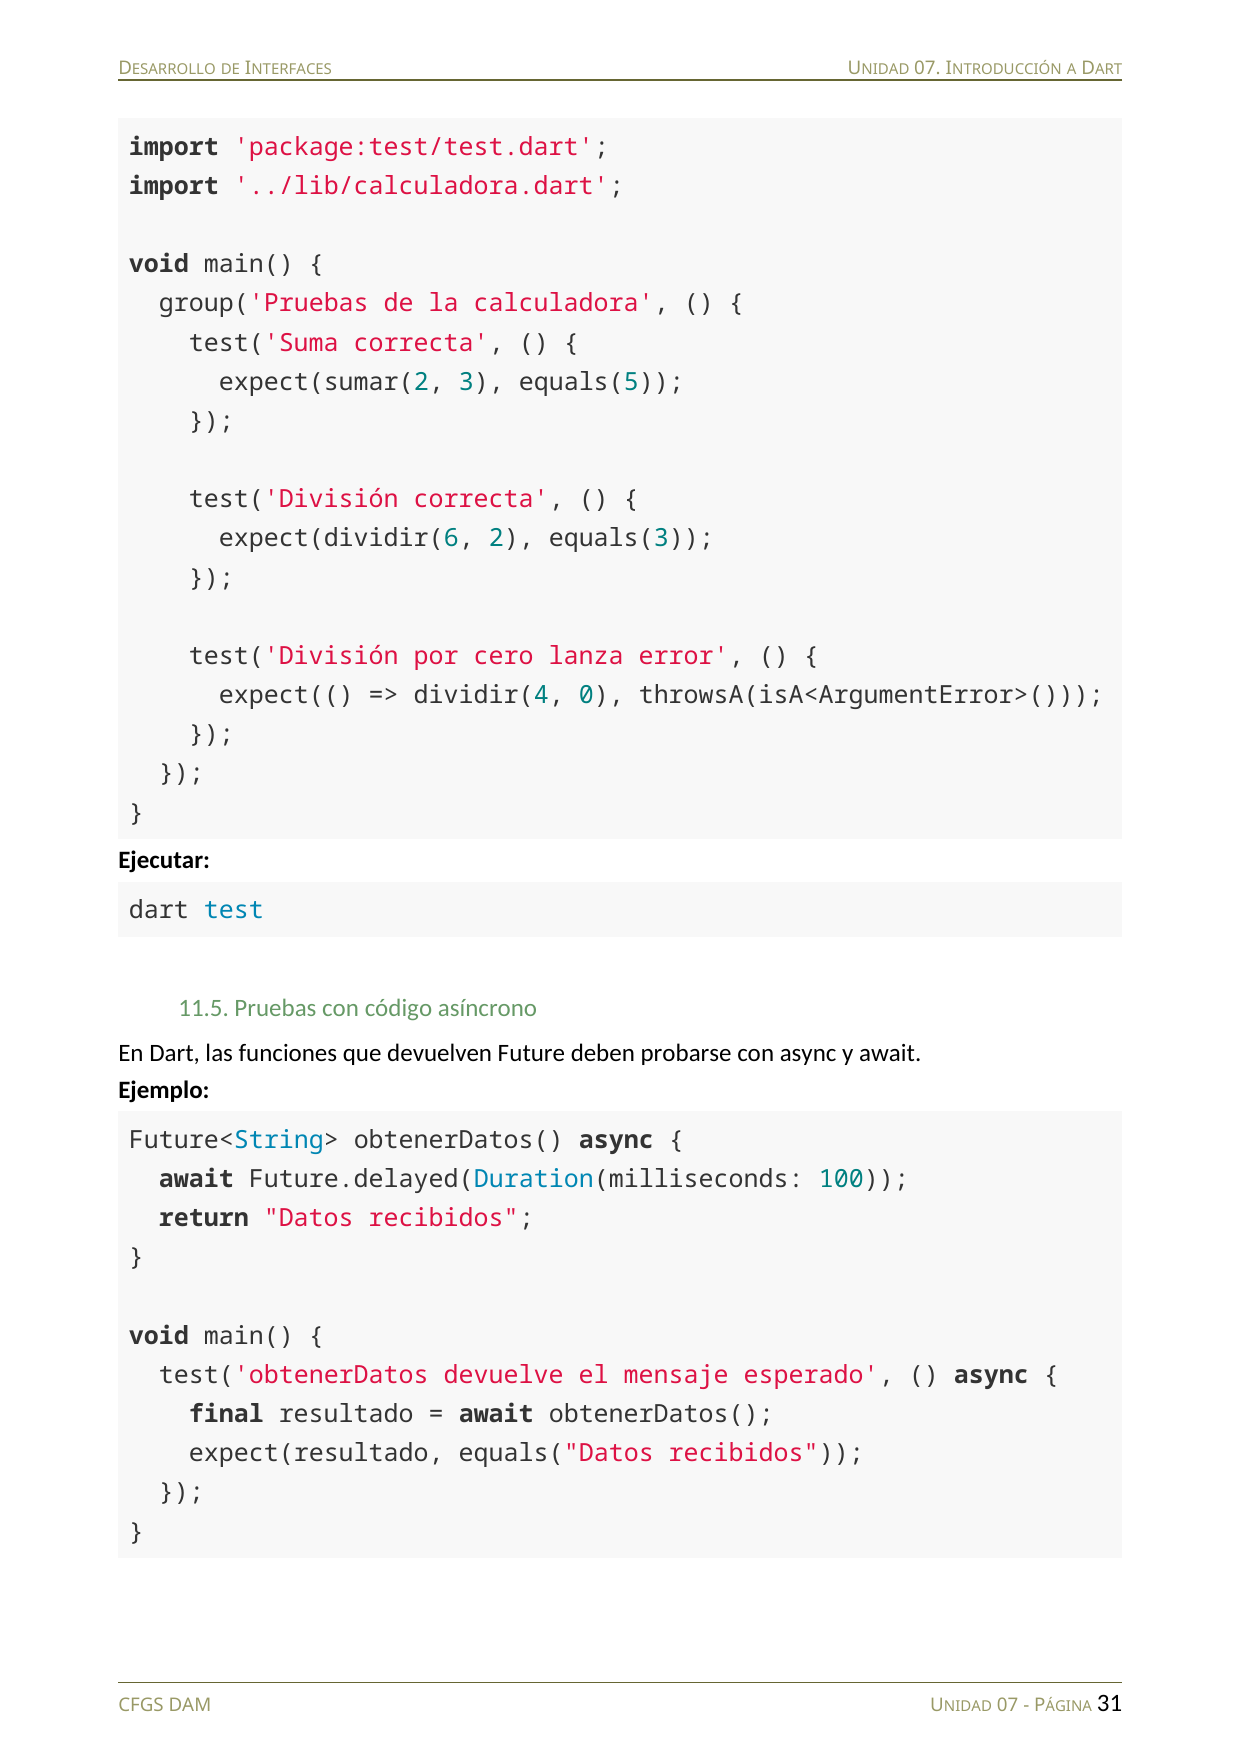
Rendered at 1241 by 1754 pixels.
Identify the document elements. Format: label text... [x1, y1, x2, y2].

text En Dart, las funciones que devuelven Future deben probarse con async y await. [118, 1037, 1122, 1068]
table_header dart test [118, 882, 1122, 937]
table_header Future<String> obtenerDatos() async { await Future.delayed(Duration(milliseconds: 100)); return "Datos recibidos"; } void main() { test('obtenerDatos devuelve el mensaje esperado', () async { final resultado = await obtenerDatos(); expect(resultado, equals("Datos recibidos")); }); } [118, 1111, 1122, 1558]
table_header import 'package:test/test.dart'; import '../lib/calculadora.dart'; void main() { group('Pruebas de la calculadora', () { test('Suma correcta', () { expect(sumar(2, 3), equals(5)); }); test('División correcta', () { expect(dividir(6, 2), equals(3)); }); test('División por cero lanza error', () { expect(() => dividir(4, 0), throwsA(isA<ArgumentError>())); }); }); } [118, 118, 1122, 839]
text Ejecutar: [118, 845, 1122, 875]
text Ejemplo: [118, 1074, 1122, 1105]
subtitle 11.5. Pruebas con código asíncrono [178, 992, 1122, 1022]
